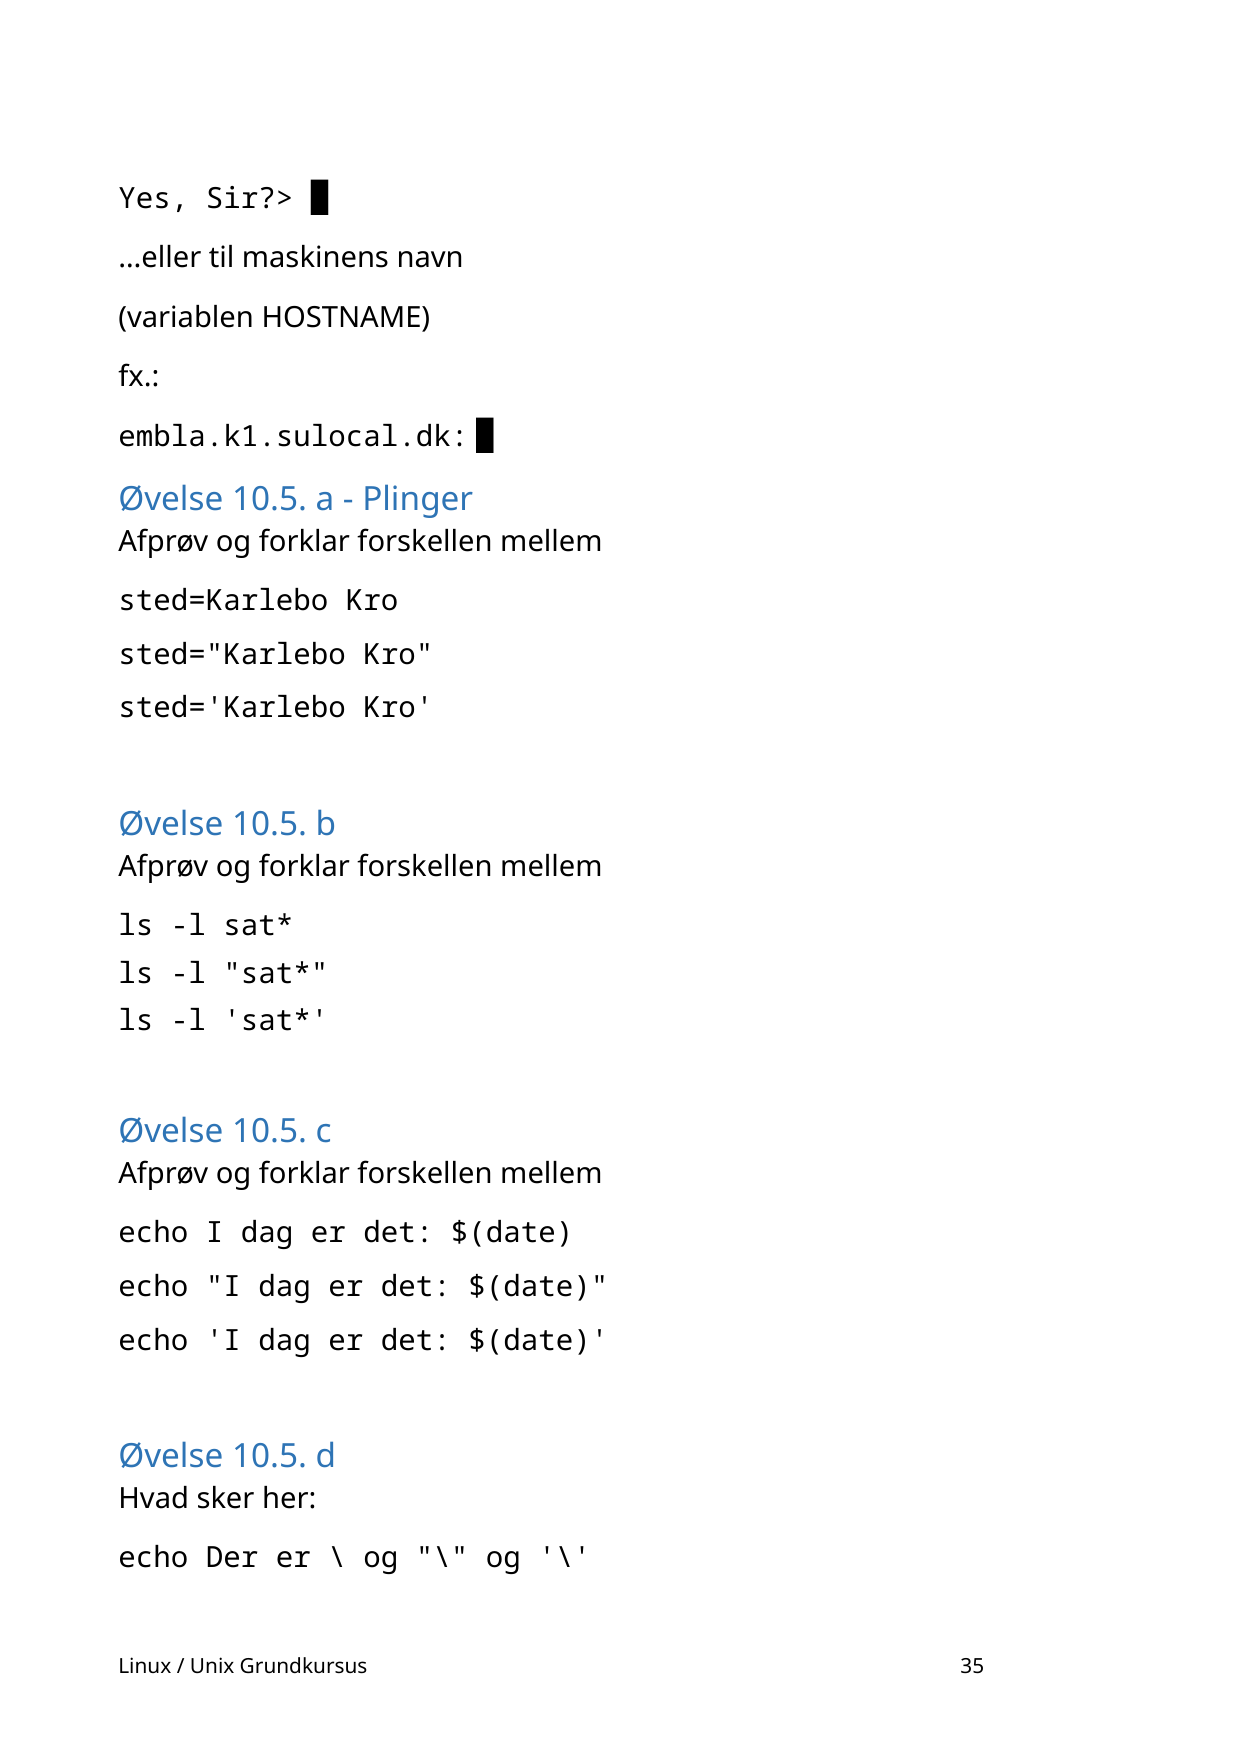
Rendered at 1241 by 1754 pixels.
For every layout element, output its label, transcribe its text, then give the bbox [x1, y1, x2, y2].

text Hvad sker her: [118, 1477, 1122, 1517]
text sted="Karlebo Kro" [118, 633, 1122, 673]
text ls -l 'sat*' [118, 1000, 1122, 1039]
subtitle Øvelse 10.5. b [118, 799, 1122, 845]
subtitle Øvelse 10.5. d [118, 1432, 1122, 1477]
text …eller til maskinens navn [118, 237, 1122, 276]
text echo Der er \ og "\" og '\' [118, 1537, 1122, 1576]
text echo 'I dag er det: $(date)' [118, 1319, 1122, 1358]
text (variablen HOSTNAME) [118, 296, 1122, 336]
subtitle Øvelse 10.5. a - Plinger [118, 474, 1122, 520]
text Yes, Sir?> █ [118, 177, 1122, 217]
text echo "I dag er det: $(date)" [118, 1265, 1122, 1305]
subtitle Øvelse 10.5. c [118, 1107, 1122, 1152]
text Afprøv og forklar forskellen mellem [118, 520, 1122, 560]
text echo I dag er det: $(date) [118, 1212, 1122, 1251]
text Afprøv og forklar forskellen mellem [118, 1152, 1122, 1192]
text embla.k1.sulocal.dk: █ [118, 415, 1122, 455]
text ls -l sat* [118, 904, 1122, 944]
text ls -l "sat*" [118, 952, 1122, 992]
text sted=Karlebo Kro [118, 579, 1122, 619]
text sted='Karlebo Kro' [118, 687, 1122, 726]
text fx.: [118, 356, 1122, 395]
text Afprøv og forklar forskellen mellem [118, 845, 1122, 885]
